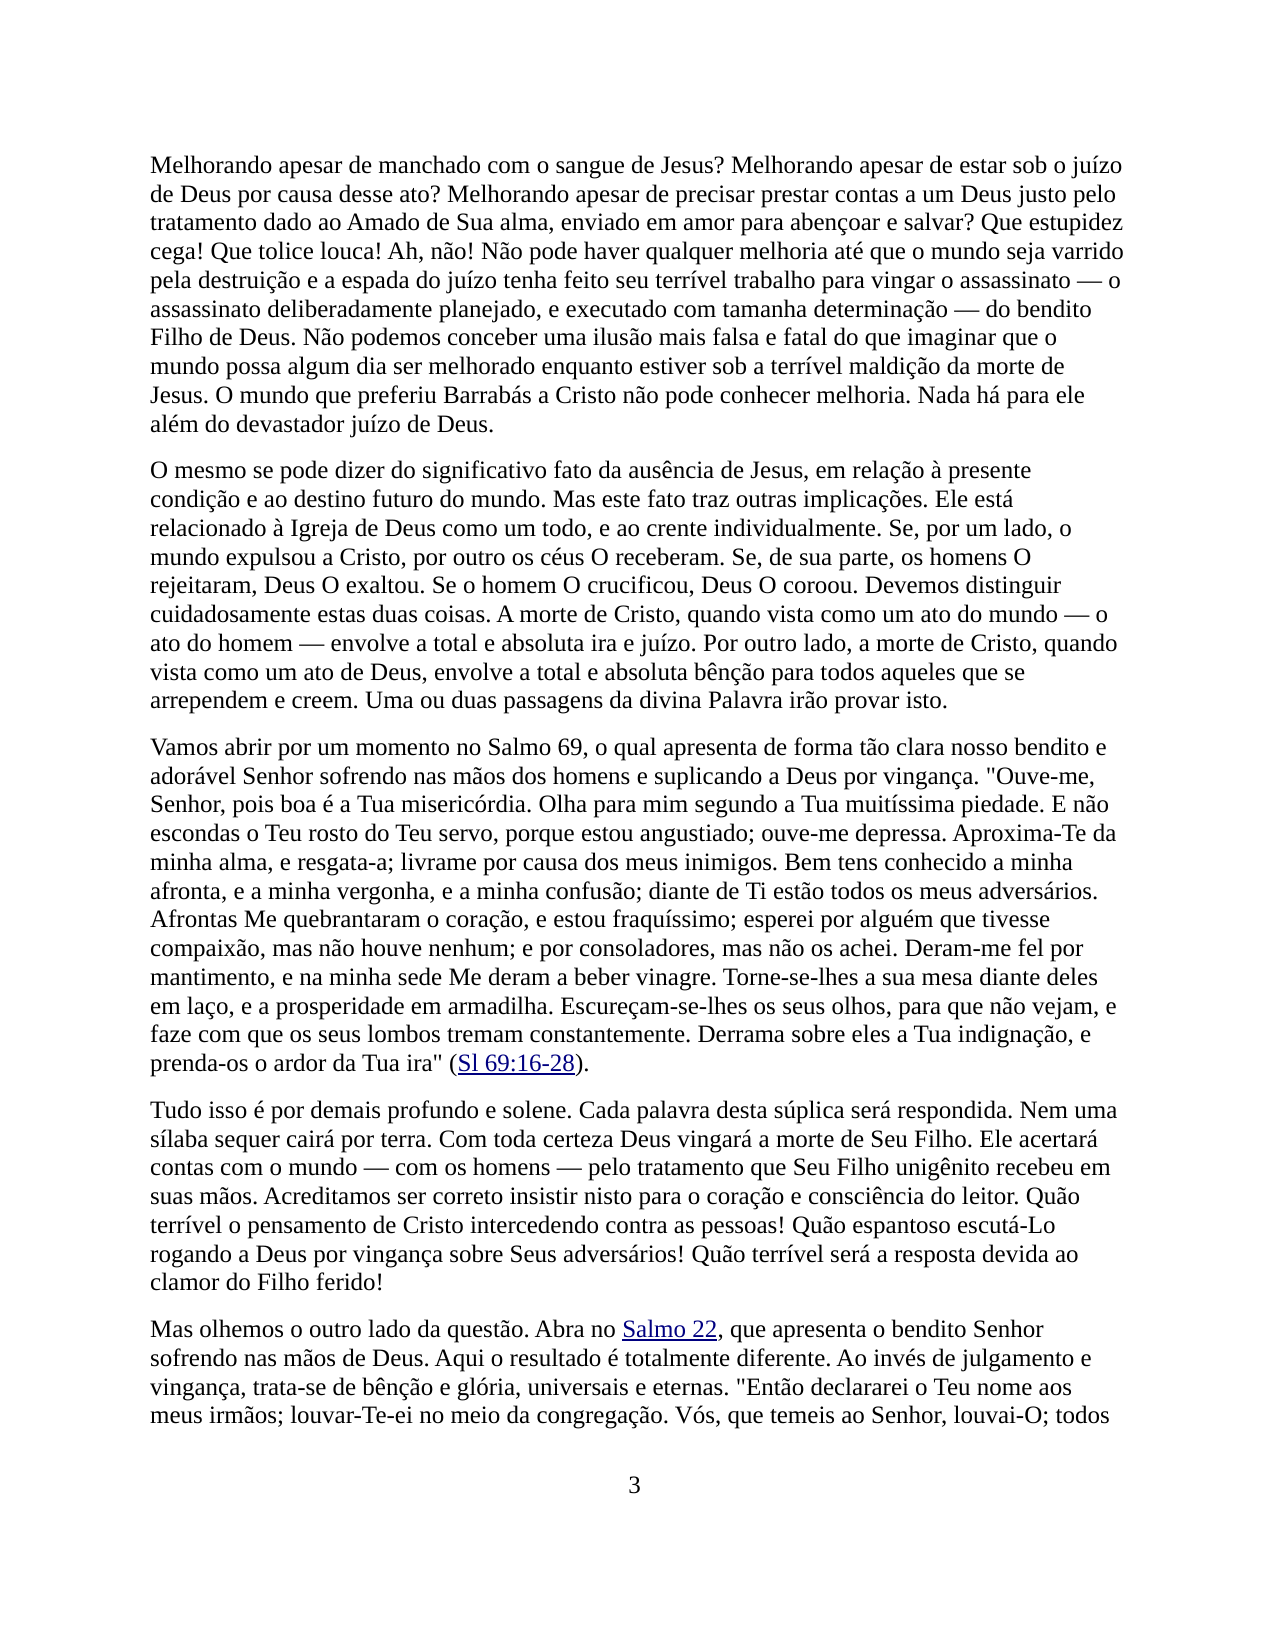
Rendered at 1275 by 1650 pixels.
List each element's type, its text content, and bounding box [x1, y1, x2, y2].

text O mesmo se pode dizer do significativo fato da ausência de Jesus, em relação à presente condição e ao destino futuro do mundo. Mas este fato traz outras implicações. Ele está relacionado à Igreja de Deus como um todo, e ao crente individualmente. Se, por um lado, o mundo expulsou a Cristo, por outro os céus O receberam. Se, de sua parte, os homens O rejeitaram, Deus O exaltou. Se o homem O crucificou, Deus O coroou. Devemos distinguir cuidadosamente estas duas coisas. A morte de Cristo, quando vista como um ato do mundo — o ato do homem — envolve a total e absoluta ira e juízo. Por outro lado, a morte de Cristo, quando vista como um ato de Deus, envolve a total e absoluta bênção para todos aqueles que se arrependem e creem. Uma ou duas passagens da divina Palavra irão provar isto. [150, 455, 1125, 714]
text Vamos abrir por um momento no Salmo 69, o qual apresenta de forma tão clara nosso bendito e adorável Senhor sofrendo nas mãos dos homens e suplicando a Deus por vingança. "Ouve-me, Senhor, pois boa é a Tua misericórdia. Olha para mim segundo a Tua muitíssima piedade. E não escondas o Teu rosto do Teu servo, porque estou angustiado; ouve-me depressa. Aproxima-Te da minha alma, e resgata-a; livrame por causa dos meus inimigos. Bem tens conhecido a minha afronta, e a minha vergonha, e a minha confusão; diante de Ti estão todos os meus adversários. Afrontas Me quebrantaram o coração, e estou fraquíssimo; esperei por alguém que tivesse compaixão, mas não houve nenhum; e por consoladores, mas não os achei. Deram-me fel por mantimento, e na minha sede Me deram a beber vinagre. Torne-se-lhes a sua mesa diante deles em laço, e a prosperidade em armadilha. Escureçam-se-lhes os seus olhos, para que não vejam, e faze com que os seus lombos tremam constantemente. Derrama sobre eles a Tua indignação, e prenda-os o ardor da Tua ira" (Sl 69:16-28). [150, 732, 1125, 1077]
text Tudo isso é por demais profundo e solene. Cada palavra desta súplica será respondida. Nem uma sílaba sequer cairá por terra. Com toda certeza Deus vingará a morte de Seu Filho. Ele acertará contas com o mundo — com os homens — pelo tratamento que Seu Filho unigênito recebeu em suas mãos. Acreditamos ser correto insistir nisto para o coração e consciência do leitor. Quão terrível o pensamento de Cristo intercedendo contra as pessoas! Quão espantoso escutá-Lo rogando a Deus por vingança sobre Seus adversários! Quão terrível será a resposta devida ao clamor do Filho ferido! [150, 1095, 1125, 1296]
text Mas olhemos o outro lado da questão. Abra no Salmo 22, que apresenta o bendito Senhor sofrendo nas mãos de Deus. Aqui o resultado é totalmente diferente. Ao invés de julgamento e vingança, trata-se de bênção e glória, universais e eternas. "Então declararei o Teu nome aos meus irmãos; louvar-Te-ei no meio da congregação. Vós, que temeis ao Senhor, louvai-O; todos [150, 1314, 1125, 1429]
text Melhorando apesar de manchado com o sangue de Jesus? Melhorando apesar de estar sob o juízo de Deus por causa desse ato? Melhorando apesar de precisar prestar contas a um Deus justo pelo tratamento dado ao Amado de Sua alma, enviado em amor para abençoar e salvar? Que estupidez cega! Que tolice louca! Ah, não! Não pode haver qualquer melhoria até que o mundo seja varrido pela destruição e a espada do juízo tenha feito seu terrível trabalho para vingar o assassinato — o assassinato deliberadamente planejado, e executado com tamanha determinação — do bendito Filho de Deus. Não podemos conceber uma ilusão mais falsa e fatal do que imaginar que o mundo possa algum dia ser melhorado enquanto estiver sob a terrível maldição da morte de Jesus. O mundo que preferiu Barrabás a Cristo não pode conhecer melhoria. Nada há para ele além do devastador juízo de Deus. [150, 150, 1125, 437]
